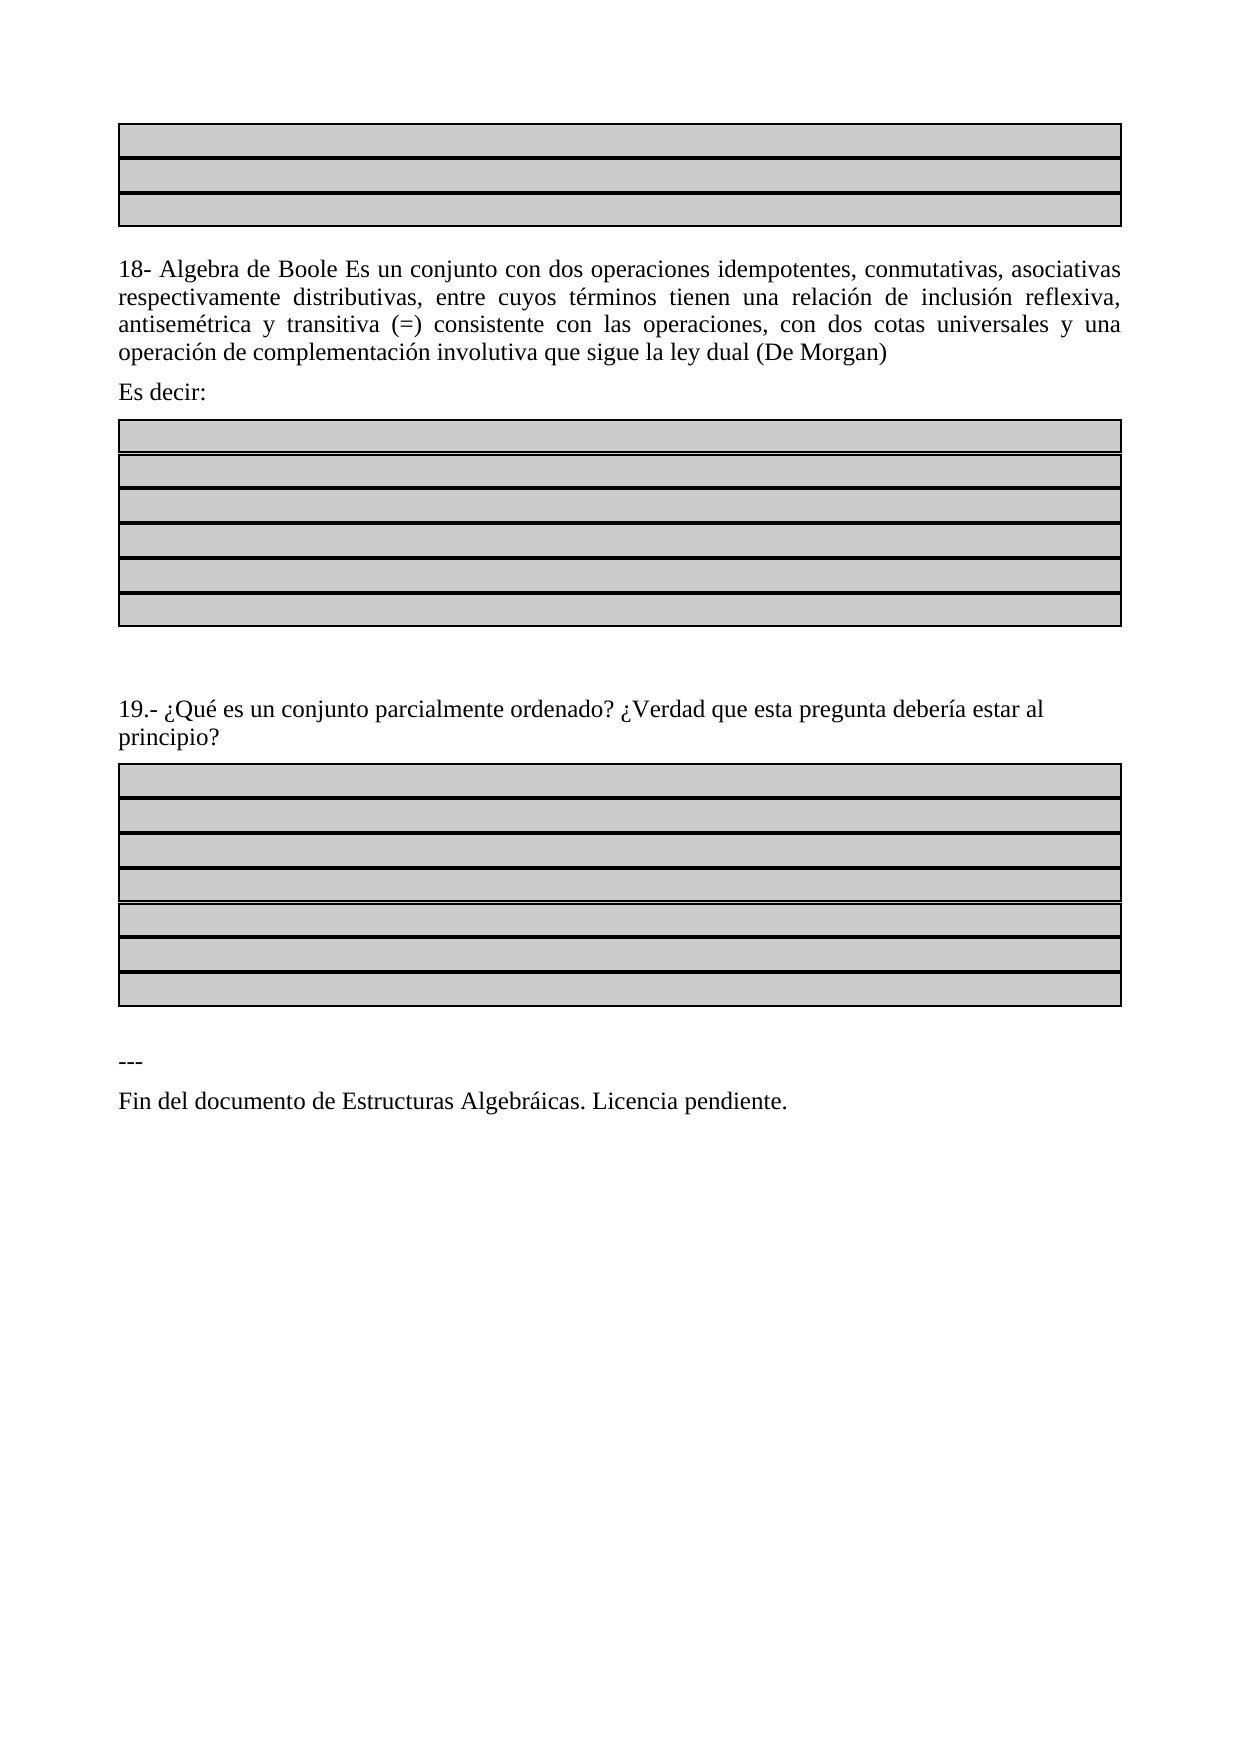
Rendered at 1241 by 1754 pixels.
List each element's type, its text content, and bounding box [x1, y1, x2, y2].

text Es decir: [118, 378, 1122, 406]
text Fin del documento de Estructuras Algebráicas. Licencia pendiente. [118, 1087, 1122, 1115]
text 19.- ¿Qué es un conjunto parcialmente ordenado? ¿Verdad que esta pregunta debería estar al principio? [118, 668, 1122, 751]
text 18- Algebra de Boole Es un conjunto con dos operaciones idempotentes, conmutativas, asociativas respectivamente distributivas, entre cuyos términos tienen una relación de inclusión reflexiva, antisemétrica y transitiva (=) consistente con las operaciones, con dos cotas universales y una operación de complementación involutiva que sigue la ley dual (De Morgan) [118, 227, 1122, 366]
text --- [118, 1047, 1122, 1075]
